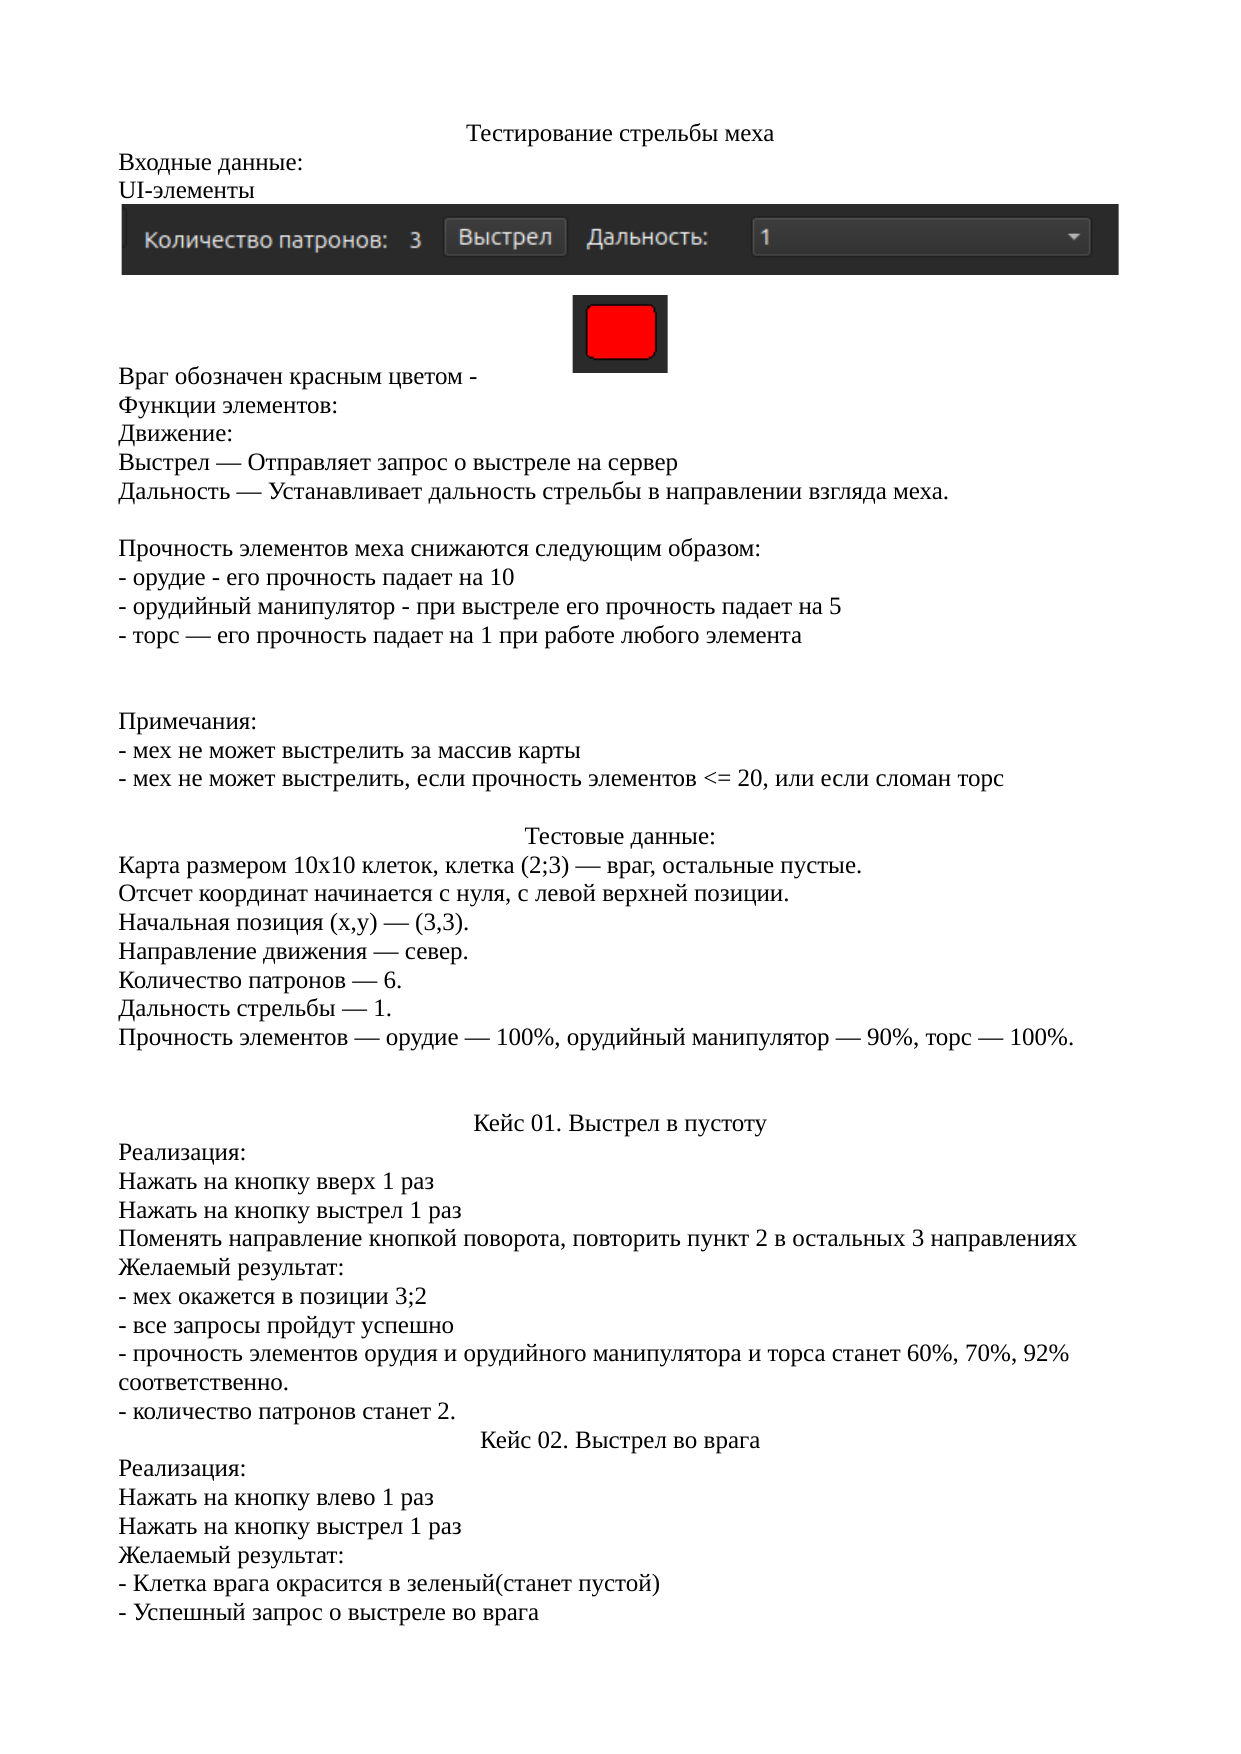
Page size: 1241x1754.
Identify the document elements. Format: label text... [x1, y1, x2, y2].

text Карта размером 10х10 клеток, клетка (2;3) — враг, остальные пустые. [118, 850, 1122, 878]
text Поменять направление кнопкой поворота, повторить пункт 2 в остальных 3 направлениях [118, 1223, 1122, 1252]
text Движение: [118, 418, 1122, 447]
text - орудие - его прочность падает на 10 [118, 562, 1122, 591]
text - орудийный манипулятор - при выстреле его прочность падает на 5 [118, 591, 1122, 620]
text Желаемый результат: [118, 1252, 1122, 1281]
text - мех не может выстрелить за массив карты [118, 735, 1122, 763]
text Прочность элементов — орудие — 100%, орудийный манипулятор — 90%, торс — 100%. [118, 1022, 1122, 1051]
text - Клетка врага окрасится в зеленый(станет пустой) [118, 1568, 1122, 1597]
text Функции элементов: [118, 390, 1122, 418]
picture [121, 204, 1119, 275]
text Реализация: [118, 1453, 1122, 1482]
text Направление движения — север. [118, 936, 1122, 965]
text Желаемый результат: [118, 1540, 1122, 1568]
text Дальность — Устанавливает дальность стрельбы в направлении взгляда меха. [118, 476, 1122, 505]
text Тестовые данные: [118, 821, 1122, 850]
text Кейс 01. Выстрел в пустоту [118, 1108, 1122, 1137]
text Выстрел — Отправляет запрос о выстреле на сервер [118, 447, 1122, 476]
text Реализация: [118, 1137, 1122, 1166]
text - все запросы пройдут успешно [118, 1310, 1122, 1338]
text Начальная позиция (x,y) — (3,3). [118, 907, 1122, 936]
text Нажать на кнопку вверх 1 раз [118, 1166, 1122, 1195]
text Отсчет координат начинается с нуля, с левой верхней позиции. [118, 878, 1122, 907]
text Тестирование стрельбы меха [118, 118, 1122, 147]
text Нажать на кнопку выстрел 1 раз [118, 1195, 1122, 1223]
text Примечания: [118, 706, 1122, 735]
text - количество патронов станет 2. [118, 1396, 1122, 1425]
text Нажать на кнопку выстрел 1 раз [118, 1511, 1122, 1540]
text UI-элементы [118, 176, 1122, 204]
text - торс — его прочность падает на 1 при работе любого элемента [118, 620, 1122, 648]
text - Успешный запрос о выстреле во врага [118, 1597, 1122, 1626]
text Враг обозначен красным цветом - [118, 361, 1122, 390]
picture [572, 295, 668, 373]
text Количество патронов — 6. [118, 965, 1122, 993]
text Прочность элементов меха снижаются следующим образом: [118, 533, 1122, 562]
text Дальность стрельбы — 1. [118, 993, 1122, 1022]
text - мех окажется в позиции 3;2 [118, 1281, 1122, 1310]
text Входные данные: [118, 147, 1122, 176]
text - мех не может выстрелить, если прочность элементов <= 20, или если сломан торс [118, 763, 1122, 792]
text Нажать на кнопку влево 1 раз [118, 1482, 1122, 1511]
text Кейс 02. Выстрел во врага [118, 1425, 1122, 1453]
text - прочность элементов орудия и орудийного манипулятора и торса станет 60%, 70%, 92% соответственно. [118, 1338, 1122, 1396]
